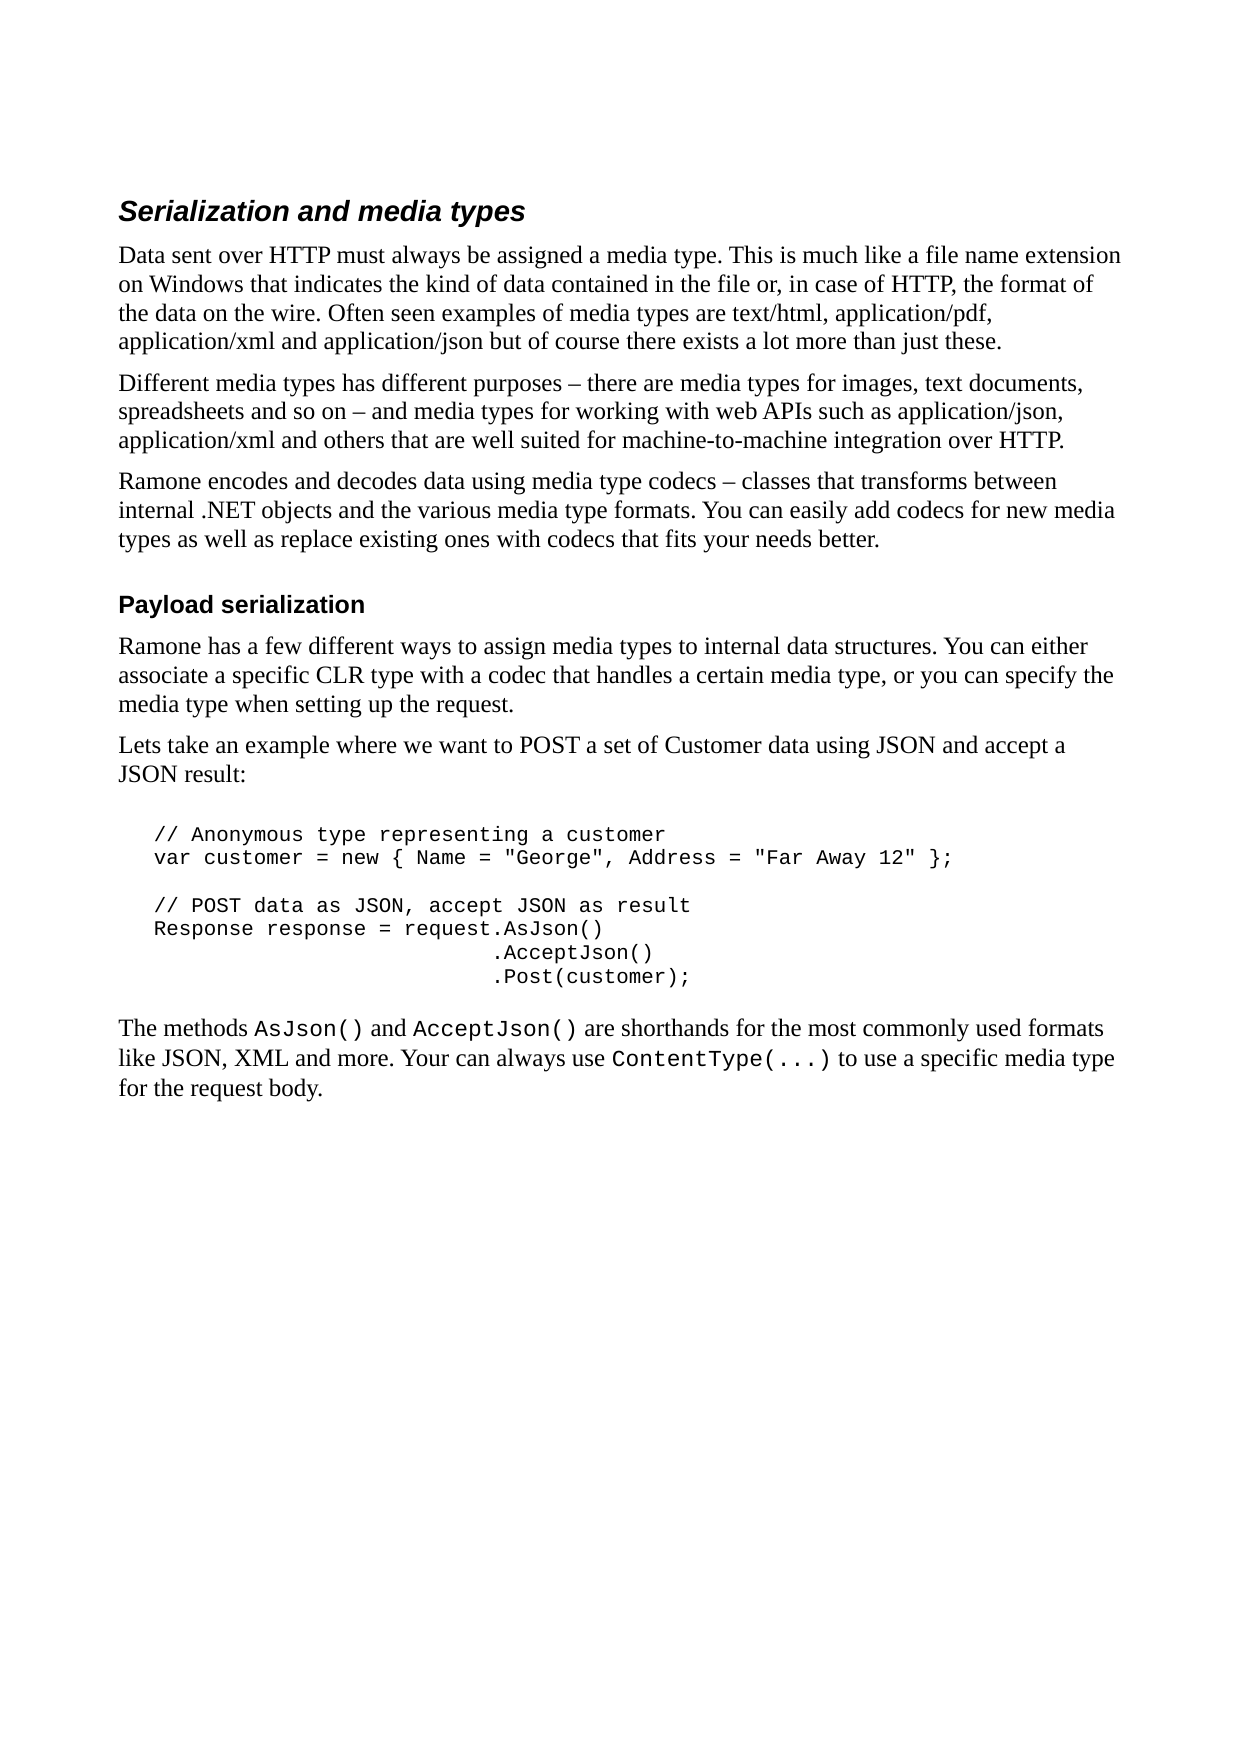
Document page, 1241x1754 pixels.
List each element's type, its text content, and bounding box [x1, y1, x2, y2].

text // POST data as JSON, accept JSON as result [153, 895, 1122, 918]
text Data sent over HTTP must always be assigned a media type. This is much like a file name extension on Windows that indicates the kind of data contained in the file or, in case of HTTP, the format of the data on the wire. Often seen examples of media types are text/html, application/pdf, application/xml and application/json but of course there exists a lot more than just these. [118, 240, 1122, 355]
text // Anonymous type representing a customer [153, 824, 1122, 847]
text Ramone has a few different ways to assign media types to internal data structures. You can either associate a specific CLR type with a codec that handles a certain media type, or you can specify the media type when setting up the request. [118, 631, 1122, 718]
subtitle Serialization and media types [118, 194, 1122, 228]
text Different media types has different purposes – there are media types for images, text documents, spreadsheets and so on – and media types for working with web APIs such as application/json, application/xml and others that are well suited for machine-to-machine integration over HTTP. [118, 368, 1122, 454]
subtitle Payload serialization [118, 590, 1122, 619]
text Response response = request.AsJson() [153, 918, 1122, 942]
text var customer = new { Name = "George", Address = "Far Away 12" }; [153, 847, 1122, 871]
text Lets take an example where we want to POST a set of Customer data using JSON and accept a JSON result: [118, 730, 1122, 788]
text Ramone encodes and decodes data using media type codecs – classes that transforms between internal .NET objects and the various media type formats. You can easily add codecs for new media types as well as replace existing ones with codecs that fits your needs better. [118, 466, 1122, 553]
text .Post(customer); [153, 966, 1122, 989]
text The methods AsJson() and AcceptJson() are shorthands for the most commonly used formats like JSON, XML and more. Your can always use ContentType(...) to use a specific media type for the request body. [118, 1013, 1122, 1102]
text .AcceptJson() [153, 942, 1122, 966]
